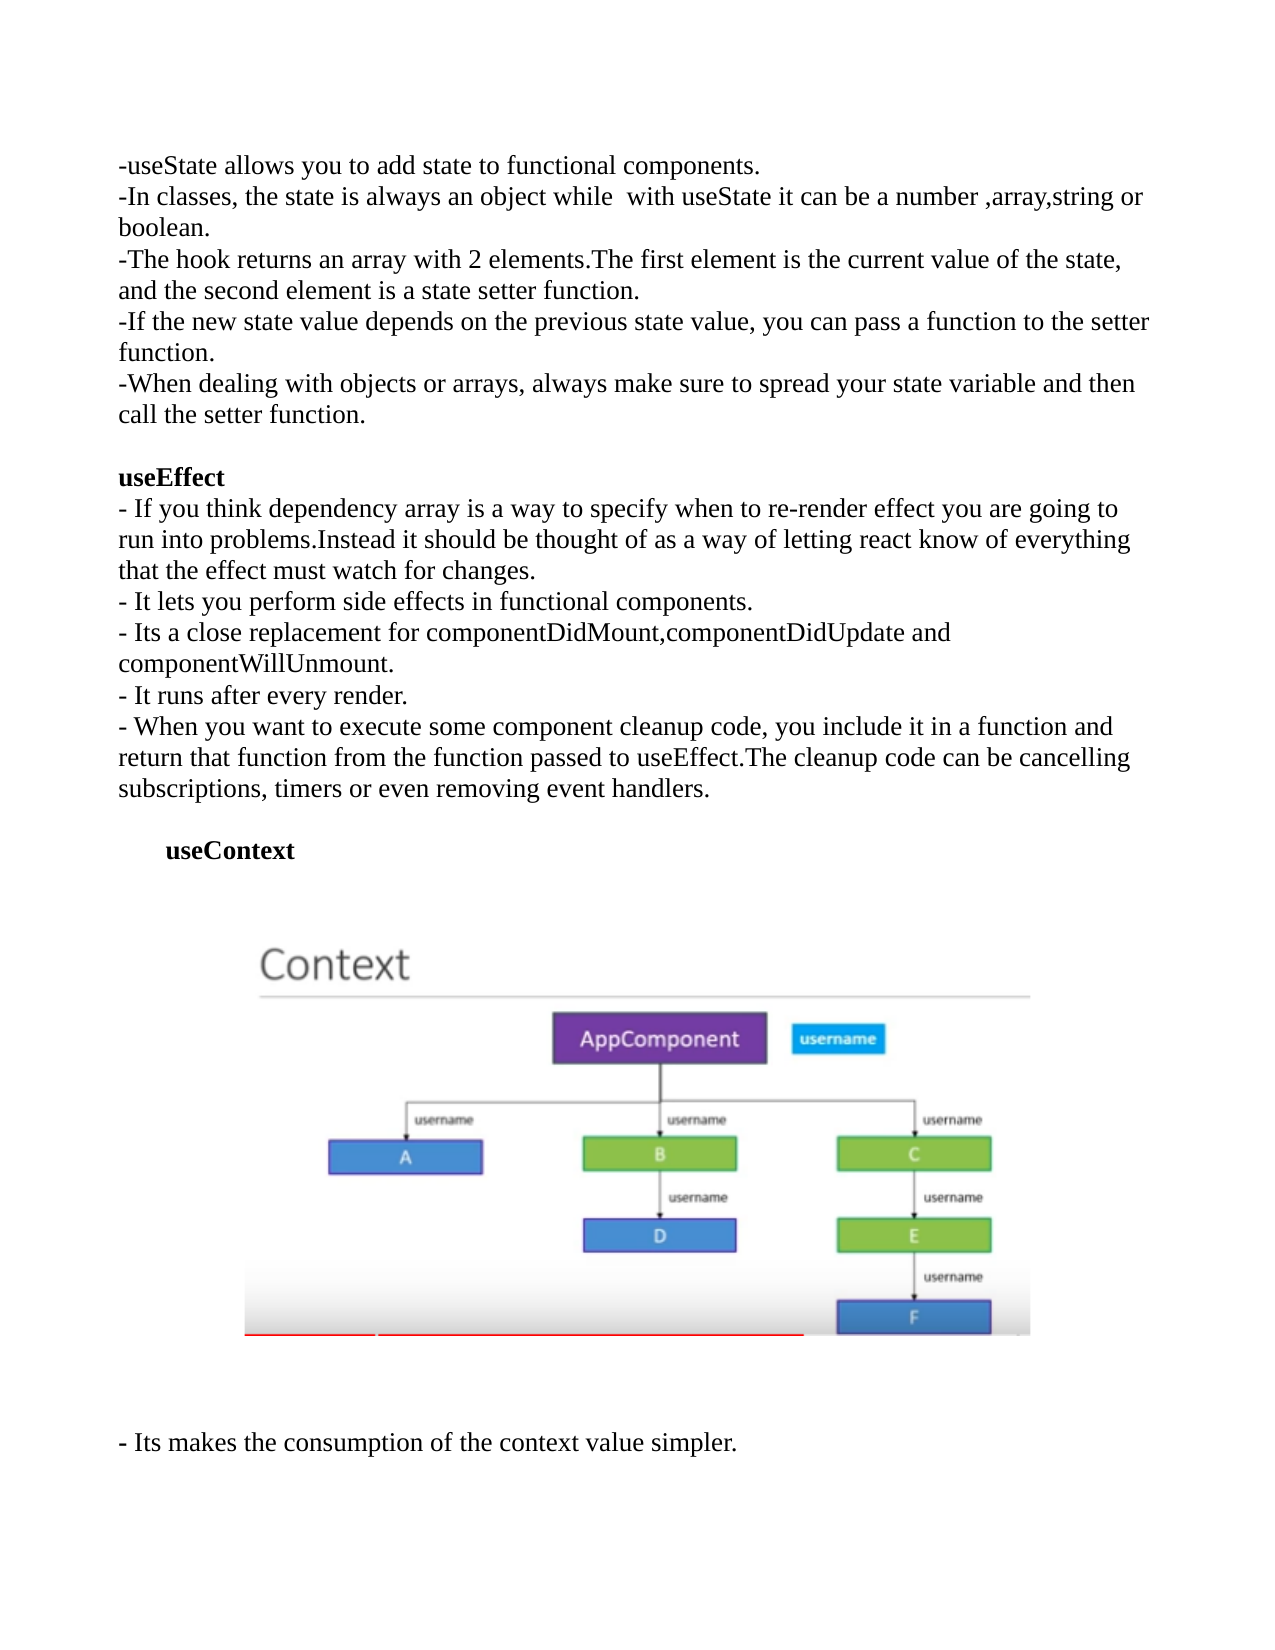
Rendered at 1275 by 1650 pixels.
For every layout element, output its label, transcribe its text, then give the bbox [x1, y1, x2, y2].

text - Its a close replacement for componentDidMount,componentDidUpdate and componentWillUnmount. [118, 616, 1157, 679]
text -useState allows you to add state to functional components. [118, 149, 1157, 180]
text - Its makes the consumption of the context value simpler. [118, 1426, 1157, 1457]
text -If the new state value depends on the previous state value, you can pass a function to the setter function. [118, 305, 1157, 367]
text - If you think dependency array is a way to specify when to re-render effect you are going to run into problems.Instead it should be thought of as a way of letting react know of everything that the effect must watch for changes. [118, 492, 1157, 585]
picture [244, 927, 1031, 1336]
text - It runs after every render. [118, 679, 1157, 710]
text useEffect [118, 461, 1157, 492]
text -In classes, the state is always an object while with useState it can be a number ,array,string or boolean. [118, 180, 1157, 243]
text - It lets you perform side effects in functional components. [118, 585, 1157, 616]
text -The hook returns an array with 2 elements.The first element is the current value of the state, and the second element is a state setter function. [118, 243, 1157, 305]
text -When dealing with objects or arrays, always make sure to spread your state variable and then call the setter function. [118, 367, 1157, 429]
text useContext [118, 834, 1157, 866]
text - When you want to execute some component cleanup code, you include it in a function and return that function from the function passed to useEffect.The cleanup code can be cancelling subscriptions, timers or even removing event handlers. [118, 710, 1157, 803]
